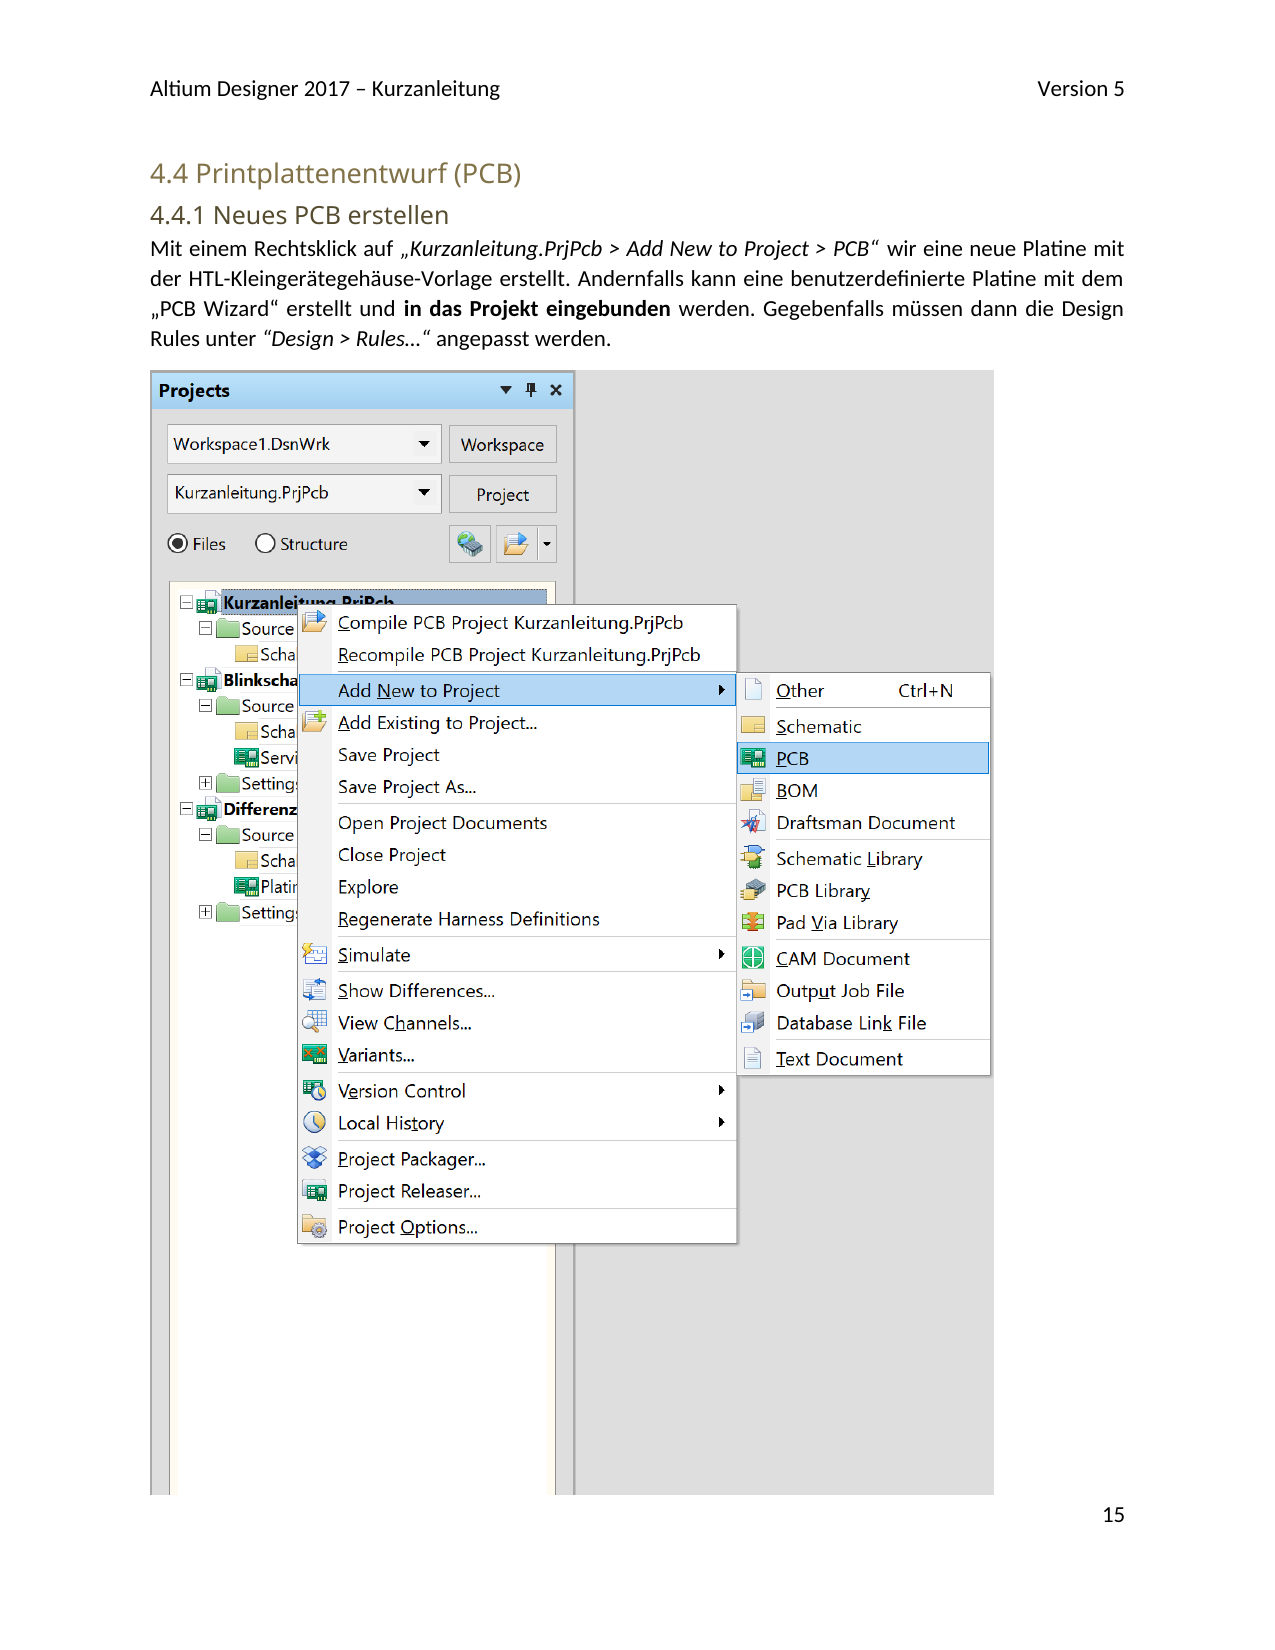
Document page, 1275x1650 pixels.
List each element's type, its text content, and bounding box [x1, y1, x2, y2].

subtitle 4.4.1 Neues PCB erstellen [150, 198, 1125, 232]
text Mit einem Rechtsklick auf „Kurzanleitung.PrjPcb > Add New to Project > PCB“ wir eine neue Platine mit der HTL-Kleingerätegehäuse-Vorlage erstellt. Andernfalls kann eine benutzerdefinierte Platine mit dem „PCB Wizard“ erstellt und in das Projekt eingebunden werden. Gegebenfalls müssen dann die Design Rules unter “Design > Rules…“ angepasst werden. [150, 234, 1125, 352]
subtitle 4.4 Printplattenentwurf (PCB) [150, 154, 1125, 191]
